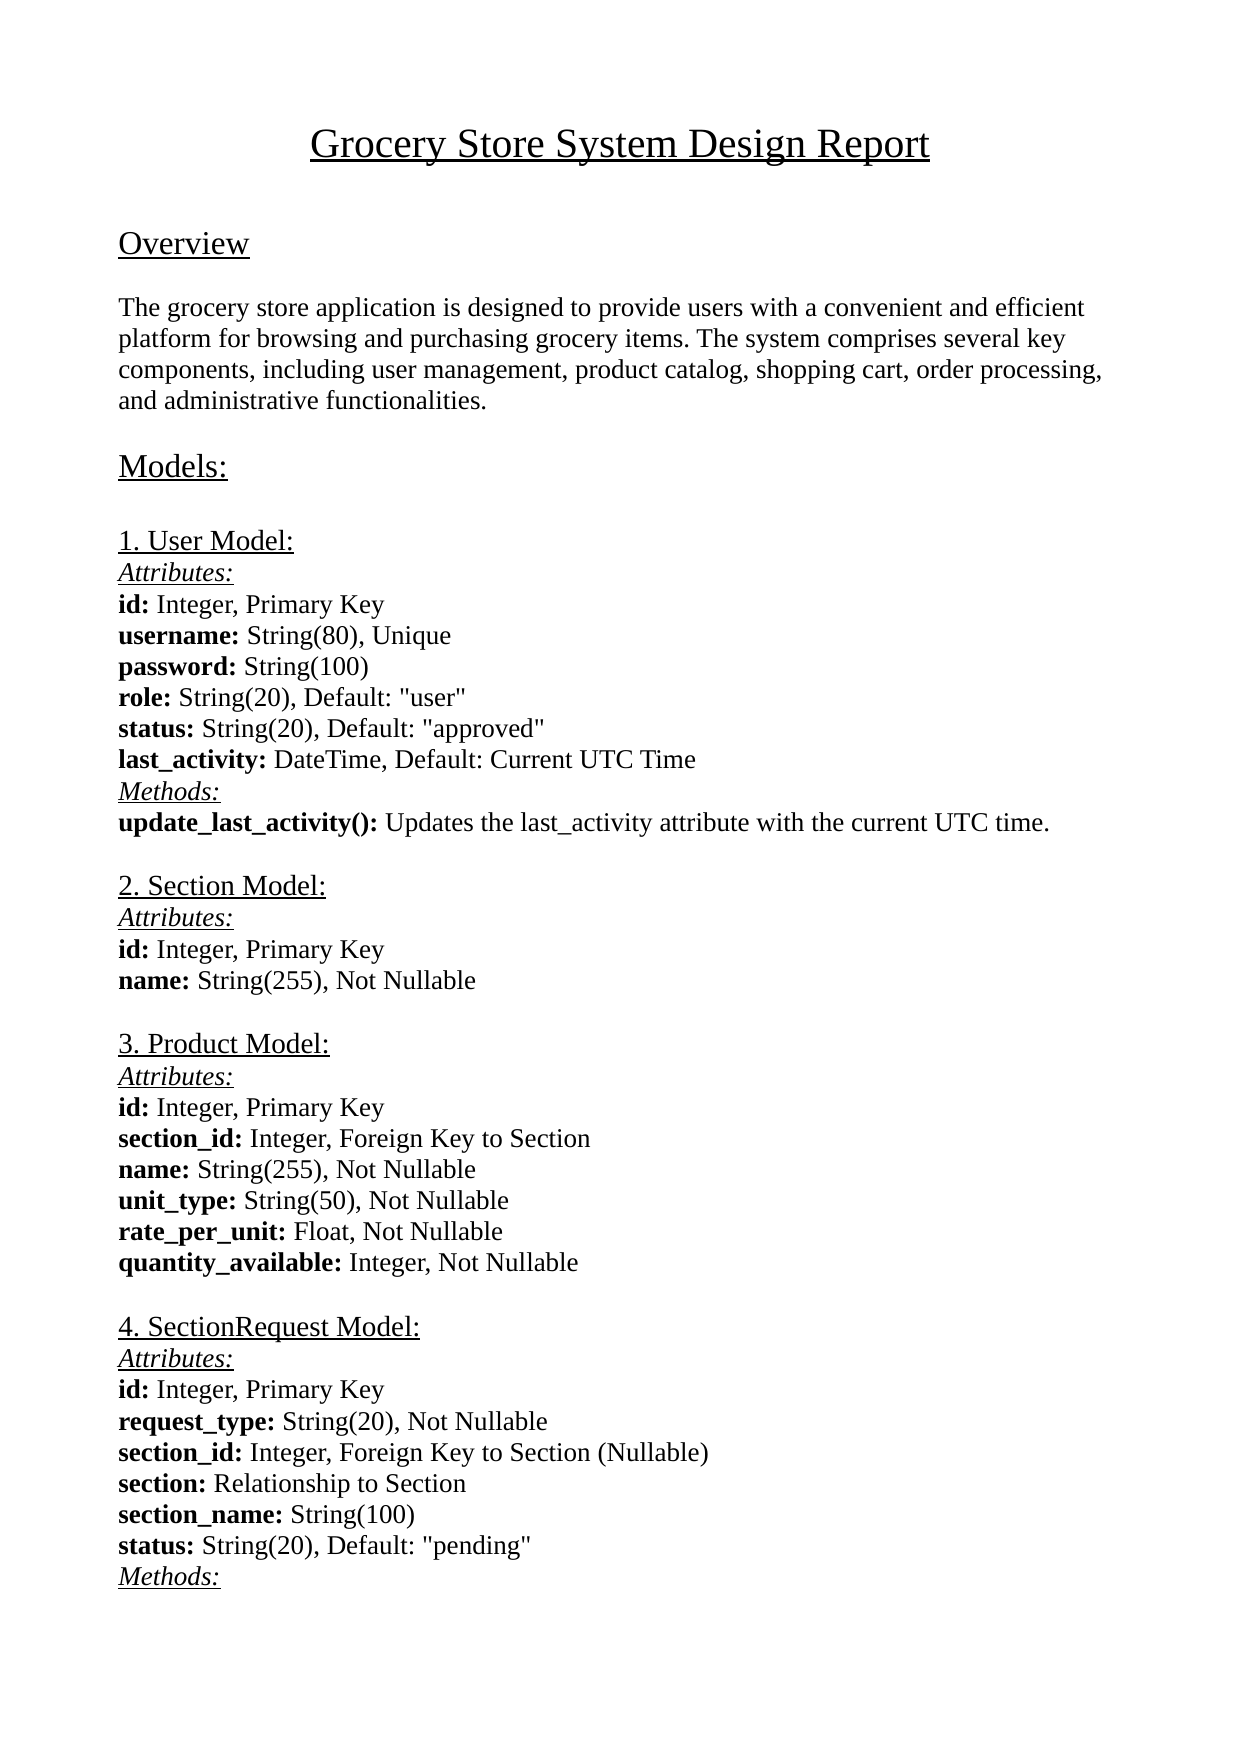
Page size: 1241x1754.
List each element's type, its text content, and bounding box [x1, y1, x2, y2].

text id: Integer, Primary Key [118, 1373, 1122, 1405]
text quantity_available: Integer, Not Nullable [118, 1247, 1122, 1278]
text 2. Section Model: [118, 868, 1122, 902]
text update_last_activity(): Updates the last_activity attribute with the current UTC time. [118, 806, 1122, 837]
text Methods: [118, 774, 1122, 806]
text Attributes: [118, 1342, 1122, 1373]
text Methods: [118, 1560, 1122, 1592]
text Attributes: [118, 557, 1122, 588]
text 1. User Model: [118, 523, 1122, 557]
text unit_type: String(50), Not Nullable [118, 1184, 1122, 1215]
text status: String(20), Default: "pending" [118, 1529, 1122, 1560]
text Attributes: [118, 1060, 1122, 1091]
text id: Integer, Primary Key [118, 1091, 1122, 1122]
text username: String(80), Unique [118, 619, 1122, 650]
text password: String(100) [118, 650, 1122, 681]
text section_id: Integer, Foreign Key to Section (Nullable) [118, 1436, 1122, 1467]
text section: Relationship to Section [118, 1467, 1122, 1498]
text Models: [118, 446, 1122, 485]
text status: String(20), Default: "approved" [118, 712, 1122, 743]
text Overview [118, 223, 1122, 262]
text name: String(255), Not Nullable [118, 964, 1122, 995]
text The grocery store application is designed to provide users with a convenient and efficient platform for browsing and purchasing grocery items. The system comprises several key components, including user management, product catalog, shopping cart, order processing, and administrative functionalities. [118, 291, 1122, 415]
text 3. Product Model: [118, 1026, 1122, 1060]
text rate_per_unit: Float, Not Nullable [118, 1215, 1122, 1247]
text 4. SectionRequest Model: [118, 1309, 1122, 1342]
text Grocery Store System Design Report [118, 118, 1122, 166]
text name: String(255), Not Nullable [118, 1153, 1122, 1184]
text id: Integer, Primary Key [118, 933, 1122, 964]
text section_name: String(100) [118, 1498, 1122, 1529]
text last_activity: DateTime, Default: Current UTC Time [118, 743, 1122, 774]
text section_id: Integer, Foreign Key to Section [118, 1122, 1122, 1153]
text id: Integer, Primary Key [118, 588, 1122, 619]
text role: String(20), Default: "user" [118, 681, 1122, 712]
text request_type: String(20), Not Nullable [118, 1405, 1122, 1436]
text Attributes: [118, 902, 1122, 933]
